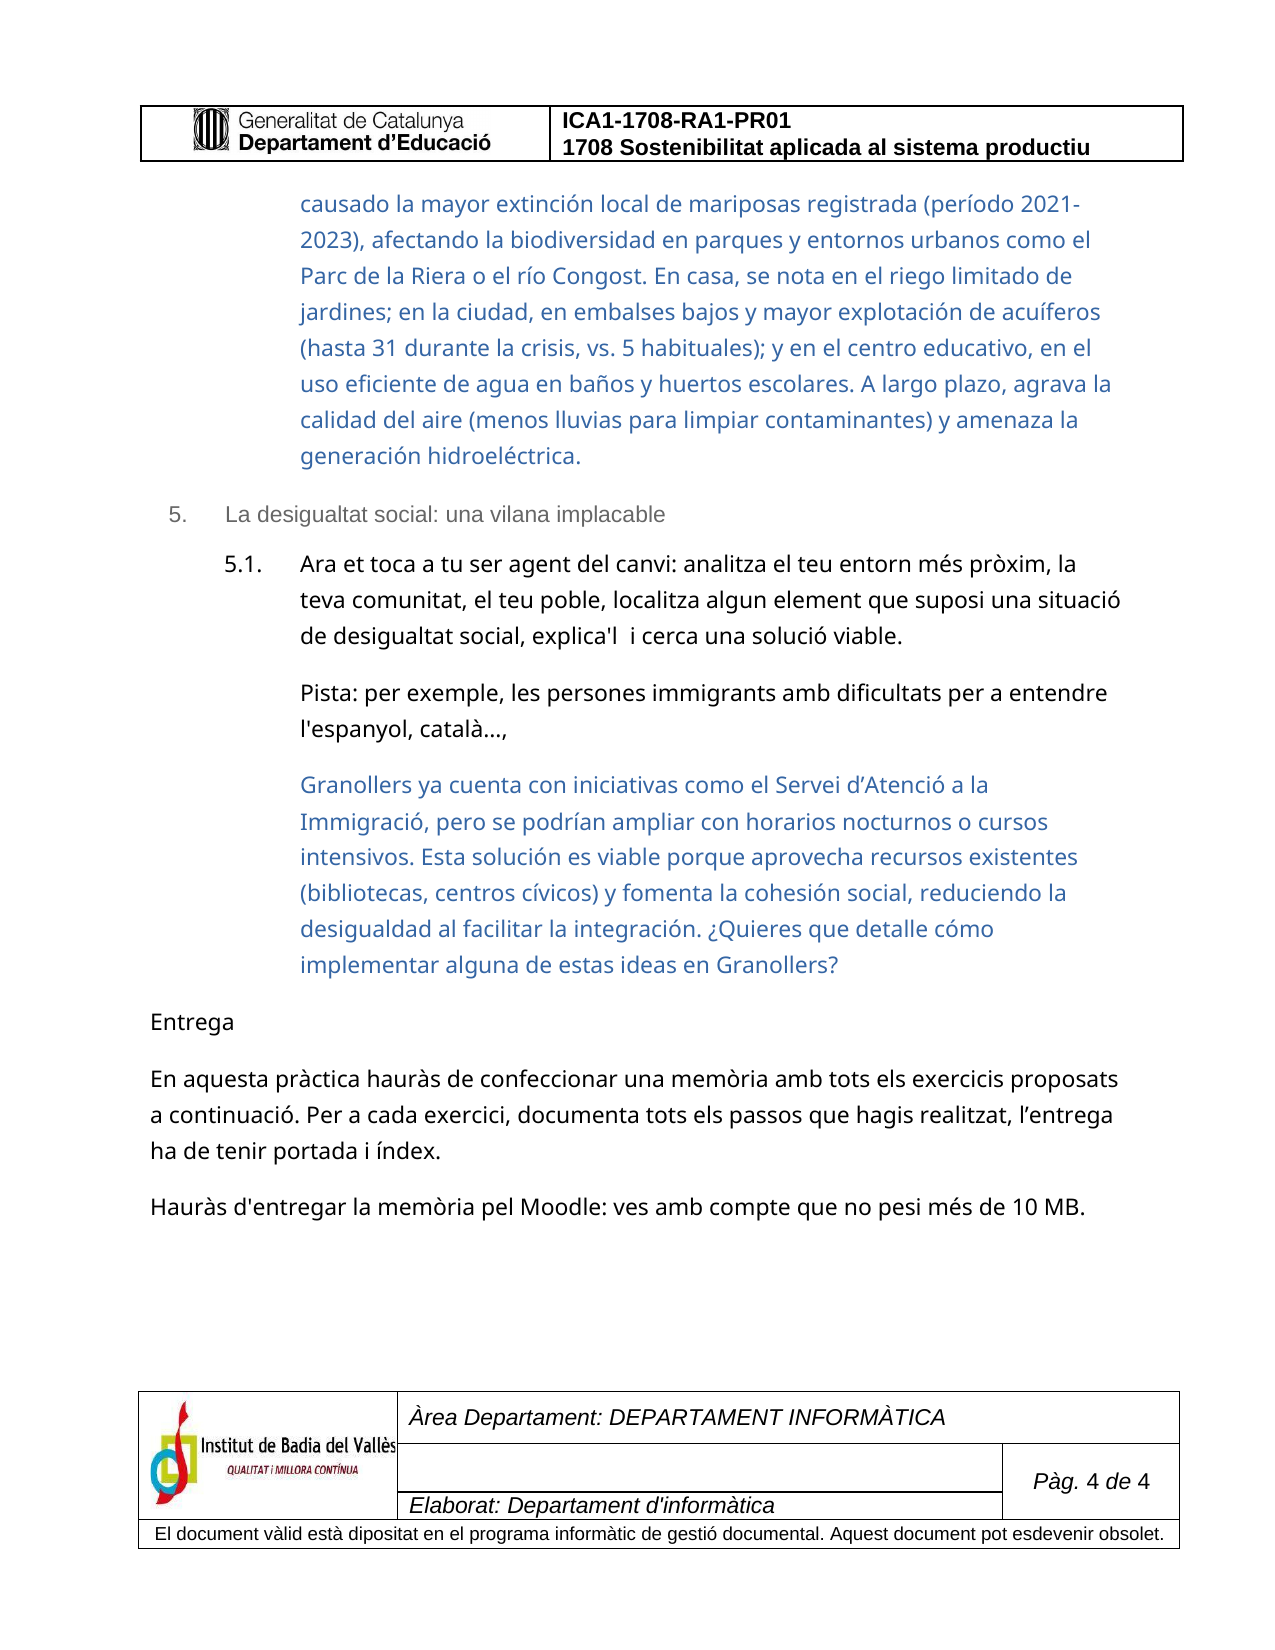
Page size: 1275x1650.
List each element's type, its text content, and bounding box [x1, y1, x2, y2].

text Hauràs d'entregar la memòria pel Moodle: ves amb compte que no pesi més de 10 MB. [150, 1191, 1125, 1223]
subtitle La desigualtat social: una vilana implacable [187, 501, 1125, 527]
text En aquesta pràctica hauràs de confeccionar una memòria amb tots els exercicis proposats a continuació. Per a cada exercici, documenta tots els passos que hagis realitzat, l’entrega ha de tenir portada i índex. [150, 1063, 1125, 1166]
picture [150, 1392, 396, 1514]
text Granollers ya cuenta con iniciativas como el Servei d’Atenció a la Immigració, pero se podrían ampliar con horarios nocturnos o cursos intensivos. Esta solución es viable porque aprovecha recursos existentes (bibliotecas, centros cívicos) y fomenta la cohesión social, reduciendo la desigualdad al facilitar la integración. ¿Quieres que detalle cómo implementar alguna de estas ideas en Granollers? [300, 769, 1125, 980]
text Entrega [150, 1006, 1125, 1037]
list Ara et toca a tu ser agent del canvi: analitza el teu entorn més pròxim, la teva comunitat, el teu poble, localitza algun element que suposi una situació de desigualtat social, explica'l i cerca una solució viable. [262, 548, 1125, 651]
text Pista: per exemple, les persones immigrants amb dificultats per a entendre l'espanyol, català…, [300, 677, 1125, 744]
text causado la mayor extinción local de mariposas registrada (período 2021-2023), afectando la biodiversidad en parques y entornos urbanos como el Parc de la Riera o el río Congost. En casa, se nota en el riego limitado de jardines; en la ciudad, en embalses bajos y mayor explotación de acuíferos (hasta 31 durante la crisis, vs. 5 habituales); y en el centro educativo, en el uso eficiente de agua en baños y huertos escolares. A largo plazo, agrava la calidad del aire (menos lluvias para limpiar contaminantes) y amenaza la generación hidroeléctrica. [300, 188, 1125, 471]
picture [193, 107, 491, 155]
